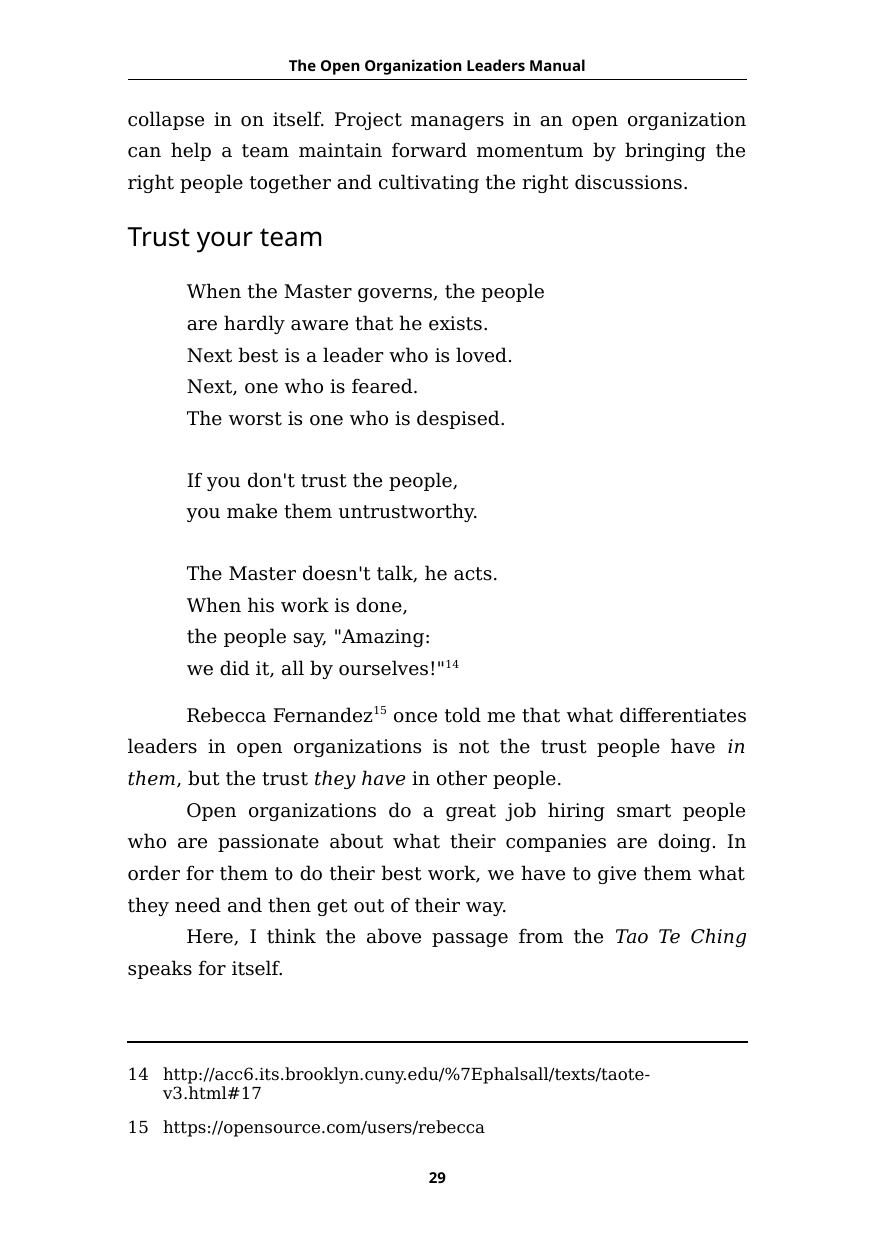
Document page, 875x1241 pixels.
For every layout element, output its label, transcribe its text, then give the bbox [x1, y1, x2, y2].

text collapse in on itself. Project managers in an open organization can help a team maintain forward momentum by bringing the right people together and cultivating the right discussions. [127, 109, 747, 194]
subtitle Trust your team [127, 218, 747, 254]
text Here, I think the above passage from the Tao Te Ching speaks for itself. [127, 927, 747, 980]
text http://acc6.its.brooklyn.cuny.edu/%7Ephalsall/texts/taote-v3.html#17 [127, 1064, 747, 1103]
text Open organizations do a great job hiring smart people who are passionate about what their companies are doing. In order for them to do their best work, we have to give them what they need and then get out of their way. [127, 800, 747, 917]
text The Master doesn't talk, he acts. When his work is done, the people say, "Amazing: we did it, all by ourselves!" [187, 563, 688, 680]
text If you don't trust the people, you make them untrustworthy. [187, 470, 688, 523]
text Rebecca Fernandez once told me that what differentiates leaders in open organizations is not the trust people have in them, but the trust they have in other people. [127, 705, 747, 790]
text https://opensource.com/users/rebecca [127, 1118, 747, 1138]
text When the Master governs, the people are hardly aware that he exists. Next best is a leader who is loved. Next, one who is feared. The worst is one who is despised. [187, 282, 688, 430]
